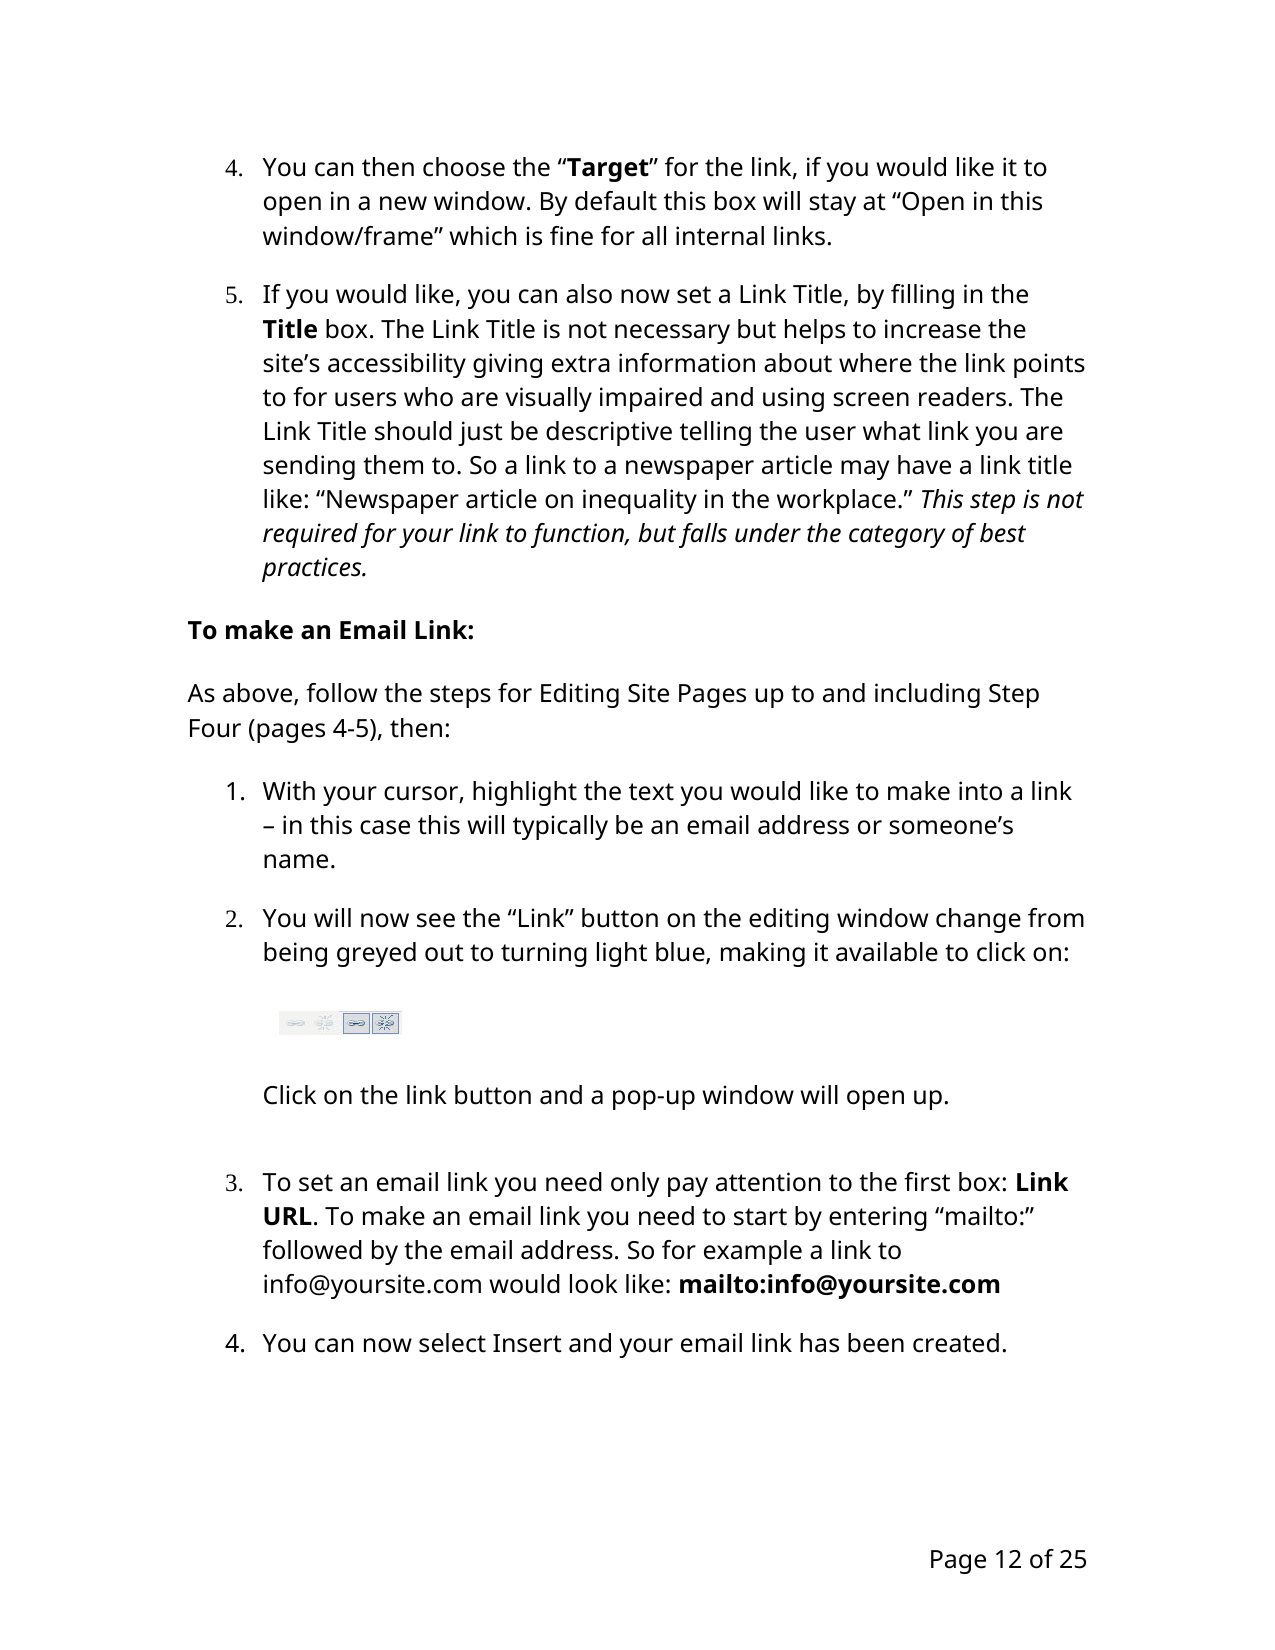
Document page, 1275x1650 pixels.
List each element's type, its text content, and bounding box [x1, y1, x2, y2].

list To set an email link you need only pay attention to the first box: Link URL. To make an email link you need to start by entering “mailto:” followed by the email address. So for example a link to info@yoursite.com would look like: mailto:info@yoursite.com [225, 1164, 1087, 1301]
list You will now see the “Link” button on the editing window change from being greyed out to turning light blue, making it available to click on: Click on the link button and a pop-up window will open up. [225, 901, 1087, 1139]
text To make an Email Link: [187, 613, 1087, 647]
text As above, follow the steps for Editing Site Pages up to and including Step Four (pages 4-5), then: [187, 676, 1087, 744]
list You can now select Insert and your email link has been created. [225, 1326, 1087, 1359]
list With your cursor, highlight the text you would like to make into a link – in this case this will typically be an email address or someone’s name. [225, 773, 1087, 876]
list You can then choose the “Target” for the link, if you would like it to open in a new window. By default this box will stay at “Open in this window/frame” which is fine for all internal links. [225, 150, 1087, 252]
list If you would like, you can also now set a Link Title, by filling in the Title box. The Link Title is not necessary but helps to increase the site’s accessibility giving extra information about where the link points to for users who are visually impaired and using screen readers. The Link Title should just be descriptive telling the user what link you are sending them to. So a link to a newspaper article may have a link title like: “Newspaper article on inequality in the workplace.” This step is not required for your link to function, but falls under the category of best practices. [225, 277, 1087, 584]
picture [279, 1011, 403, 1035]
